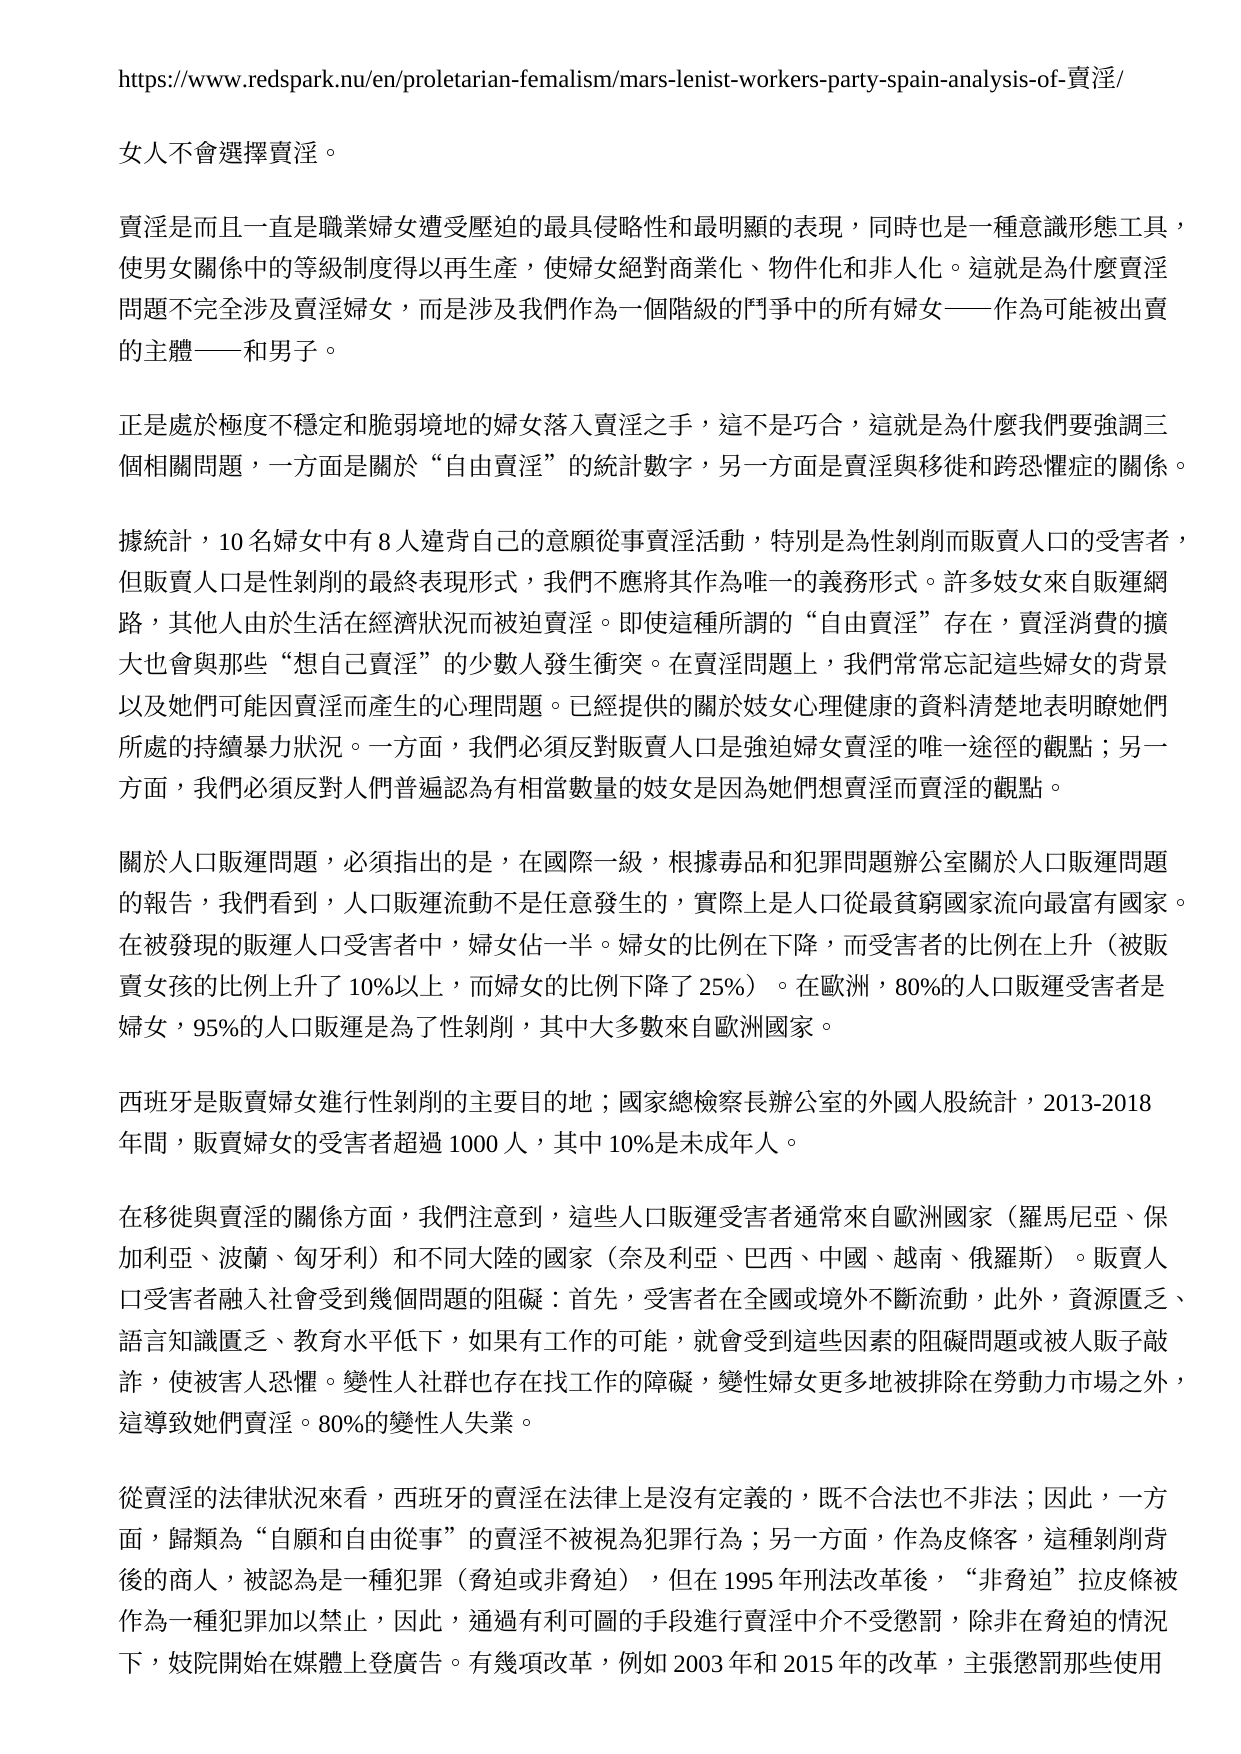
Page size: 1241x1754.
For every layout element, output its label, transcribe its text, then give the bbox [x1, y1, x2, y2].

text https://www.redspark.nu/wp-content/uploads/2021/03/pmltx-800x445.jpg 2021-03-02T10:17:10+00:00 C、 基斯特勒 ['P（ML）T'，'賣淫'] [“帝國主義國家”，“無產階級女權主義”，“西班牙”，“理論”] https://www.redspark.nu/en/proletarian-femalism/mars-lenist-workers-party-spain-analysis-of-賣淫/ 女人不會選擇賣淫。 賣淫是而且一直是職業婦女遭受壓迫的最具侵略性和最明顯的表現，同時也是一種意識形態工具，使男女關係中的等級制度得以再生產，使婦女絕對商業化、物件化和非人化。這就是為什麼賣淫問題不完全涉及賣淫婦女，而是涉及我們作為一個階級的鬥爭中的所有婦女——作為可能被出賣的主體——和男子。 正是處於極度不穩定和脆弱境地的婦女落入賣淫之手，這不是巧合，這就是為什麼我們要強調三個相關問題，一方面是關於“自由賣淫”的統計數字，另一方面是賣淫與移徙和跨恐懼症的關係。 據統計，10名婦女中有8人違背自己的意願從事賣淫活動，特別是為性剝削而販賣人口的受害者，但販賣人口是性剝削的最終表現形式，我們不應將其作為唯一的義務形式。許多妓女來自販運網路，其他人由於生活在經濟狀況而被迫賣淫。即使這種所謂的“自由賣淫”存在，賣淫消費的擴大也會與那些“想自己賣淫”的少數人發生衝突。在賣淫問題上，我們常常忘記這些婦女的背景以及她們可能因賣淫而產生的心理問題。已經提供的關於妓女心理健康的資料清楚地表明瞭她們所處的持續暴力狀況。一方面，我們必須反對販賣人口是強迫婦女賣淫的唯一途徑的觀點；另一方面，我們必須反對人們普遍認為有相當數量的妓女是因為她們想賣淫而賣淫的觀點。 關於人口販運問題，必須指出的是，在國際一級，根據毒品和犯罪問題辦公室關於人口販運問題的報告，我們看到，人口販運流動不是任意發生的，實際上是人口從最貧窮國家流向最富有國家。在被發現的販運人口受害者中，婦女佔一半。婦女的比例在下降，而受害者的比例在上升（被販賣女孩的比例上升了10%以上，而婦女的比例下降了25%）。在歐洲，80%的人口販運受害者是婦女，95%的人口販運是為了性剝削，其中大多數來自歐洲國家。 西班牙是販賣婦女進行性剝削的主要目的地；國家總檢察長辦公室的外國人股統計，2013-2018年間，販賣婦女的受害者超過1000人，其中10%是未成年人。 在移徙與賣淫的關係方面，我們注意到，這些人口販運受害者通常來自歐洲國家（羅馬尼亞、保加利亞、波蘭、匈牙利）和不同大陸的國家（奈及利亞、巴西、中國、越南、俄羅斯）。販賣人口受害者融入社會受到幾個問題的阻礙：首先，受害者在全國或境外不斷流動，此外，資源匱乏、語言知識匱乏、教育水平低下，如果有工作的可能，就會受到這些因素的阻礙問題或被人販子敲詐，使被害人恐懼。變性人社群也存在找工作的障礙，變性婦女更多地被排除在勞動力市場之外，這導致她們賣淫。80%的變性人失業。 從賣淫的法律狀況來看，西班牙的賣淫在法律上是沒有定義的，既不合法也不非法；因此，一方面，歸類為“自願和自由從事”的賣淫不被視為犯罪行為；另一方面，作為皮條客，這種剝削背後的商人，被認為是一種犯罪（脅迫或非脅迫），但在1995年刑法改革後，“非脅迫”拉皮條被作為一種犯罪加以禁止，因此，通過有利可圖的手段進行賣淫中介不受懲罰，除非在脅迫的情況下，妓院開始在媒體上登廣告。有幾項改革，例如2003年和2015年的改革，主張懲罰那些使用某種暴力使第三人賣淫的人。 在這些法律和改革中，賣淫不僅僅被視為一種剝削形式，而是強調是否存在脅迫、是否存在義務之間的區別。 這是世界上最古老的職業嗎？資本主義和一夫一妻制之間的聯絡。 不，賣淫不是世界上最古老的職業。這是一個植根於傳統，植根於歷史靜態的論點。職業在變化，剝削也在變化，但讓我們看看賣淫的歷史，瞭解一下這一點： 儘管有證據支援母系社會（由母系定義的社會體系）的存在，但史前賣淫的起源幾乎沒有精確的說法。在這些社會中，婦女沒有統治地位，直到新石器時代，性別分工才開始發展，最終形成父權制，核心家庭和一夫一妻製成為主導制度。結果，社會不再是母系的，繼承權從母系轉到父系（土地所有權），婦女被歸入唯一的私人和家庭領域，導致賣淫的出現。賣淫不能在婚前進行，不能以資本積累的力量進行，也不能以男女區別對待。不，賣淫不是世界上最古老的職業，在成為妓女之前，婦女是：陶工、農民、巫師。 很多時候，這一論點使用了過去的理想化，忽略了妓女從一開始就被視為一個物件，受到虐待和汙名化，儘管這是以宗教的名義，在本案中是以愛的女神的名義。這繼續證明男子有能力購買婦女的屍體，並表明從一開始，宗教和賣淫就密切相關。 這就是為什麼廢除賣淫不會與粉色資本主義或更人道的資本主義齊頭並進。賣淫的誕生與私有財產的出現有著密切的聯絡，因此任何不公開反對維持賣淫的制度而廢除賣淫的企圖都將被置若罔聞。我們並不反對賣淫婦女可能取得的改善，我們抗議的是，這些改善有可能導致真正改變現狀的質變。 賣淫是工作嗎？ 絕對不是。在資本主義制度下，生產資料的私有制，使擁有生產資料的資產階級能夠剝削工人階級，迫使工人階級出賣自己的勞動力，換取使他們能夠生存的工資。人的勞動能力轉化為勞動，其目的不是創造產品，而是從勞動中提取剩餘價值。通過這種勞動力的出售，勞動者也看到自己被異化、物化、物化。 賣淫不存在出賣勞動力的行為，一種“做”的行為是不可交易的。沒有任何生產手段允許對賣淫婦女進行剝削，也沒有任何活動可以對生產的物品進行重新估價。賣淫只是自由進入一個完全沒有人性的身體的商業化，一種奴隸制度的殘餘，在這種制度中，交換、交易都落在人自己身上。出售的不再是勞動力，而是婦女的身體本身。 簡言之，在資本主義下，人的勞動力是商品化的，通過這個過程，人經歷一個物化或異化的過程，這個過程源於人的物化；在賣淫中，另一方面，身體本身是商品化的，沒有調解，沒有這種物化的衍生從“做”開始。 我們認為，在一個沒有剝削的世界裡，男女之間確實存在著真正的平等和團結的關係，沒有人會考慮為了錢而進入另一個人的身體，也沒有人會允許。 調節主義和自由。 對賣淫婦女來說，管制主義是最有利的選擇，它主張使她們的處境合法化，並使她們與任何其他工人享有平等的權利——加入工會、捐款、病假、保護客戶。儘管這些目標本身是合理的，但證據向我們展示了一個截然不同的現實。世界各地所謂的妓女工會都是由皮條客或妓院老闆經營的，實際上並不能改變妓女的生活，而皮條客卻成了商人。這方面的一個很好的例子是20世紀70年代在美國建立的第一個妓女聯盟COYOTE。十年後的1981年，妓女只佔其會員的3%。 [118, 59, 1181, 1679]
